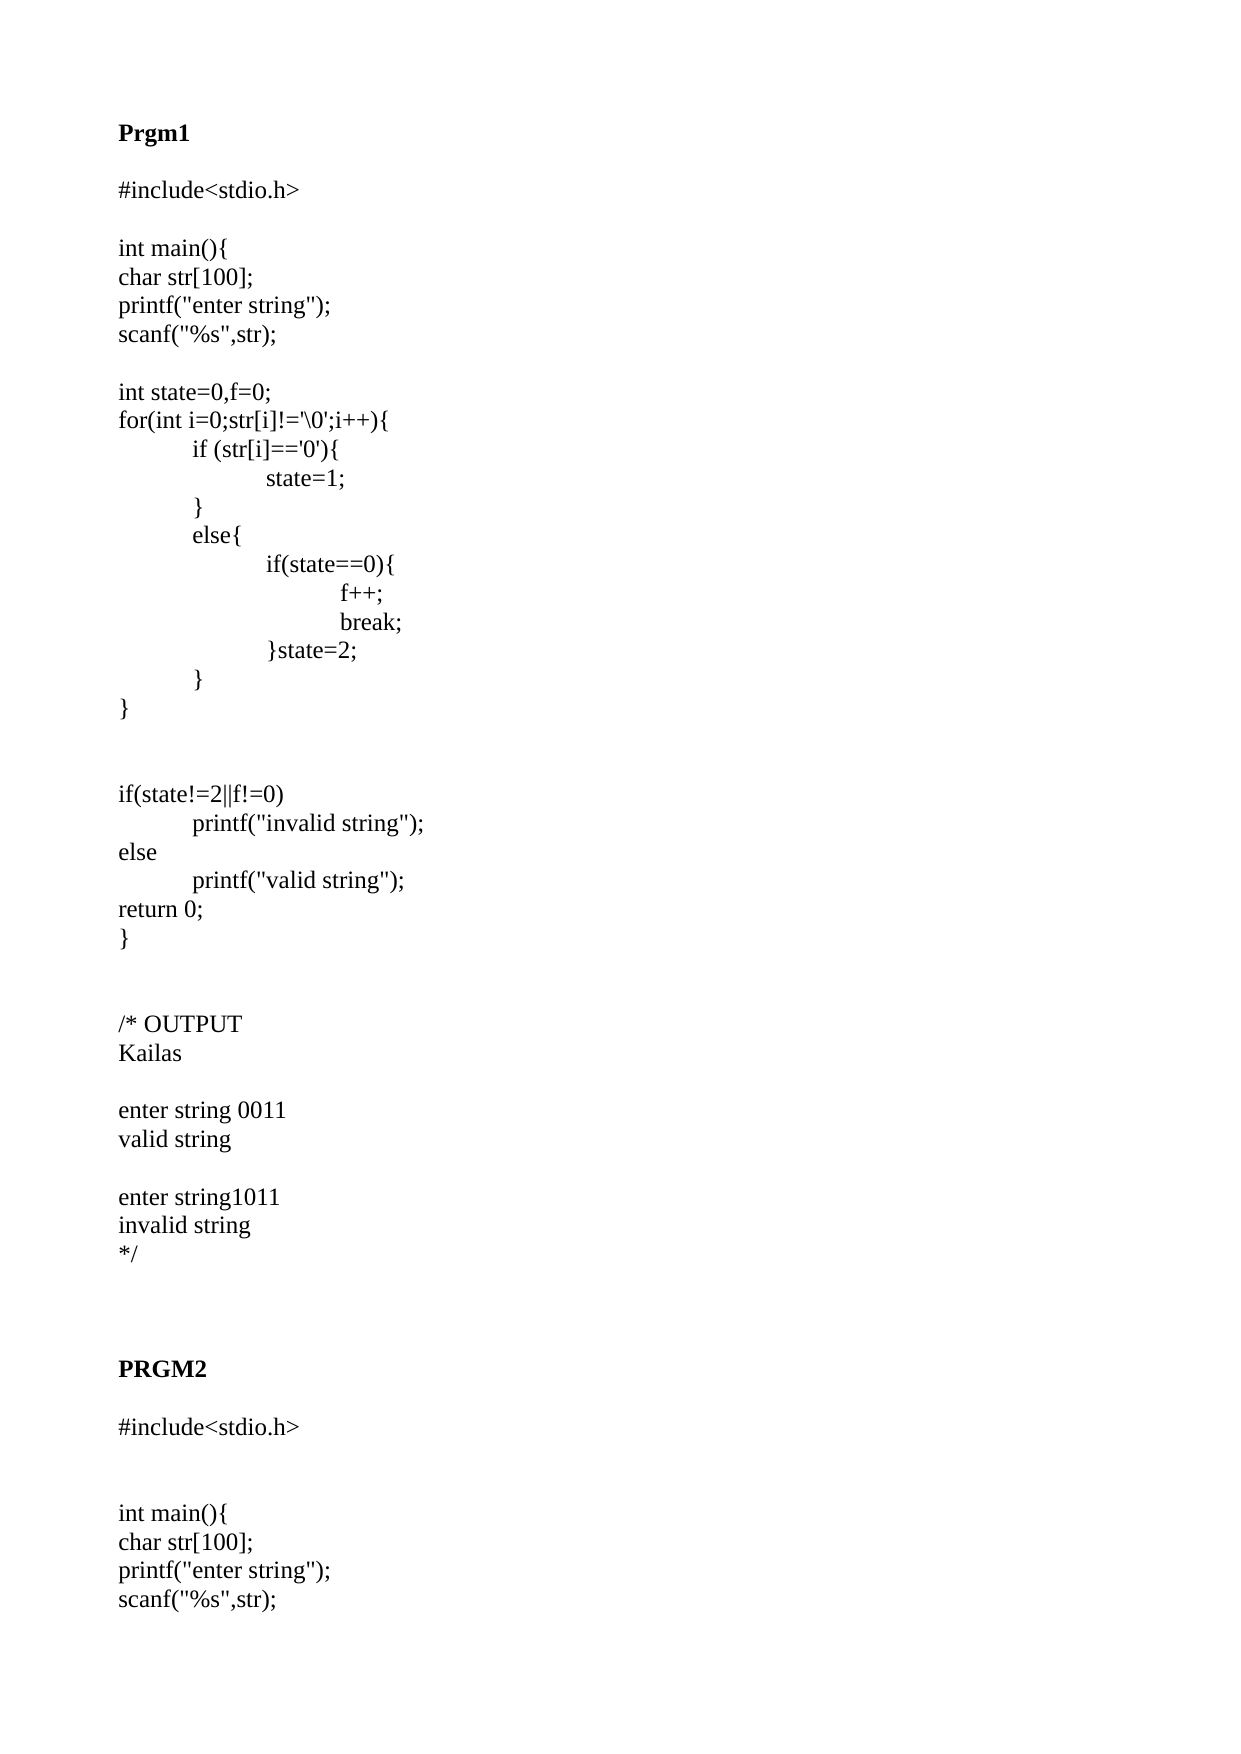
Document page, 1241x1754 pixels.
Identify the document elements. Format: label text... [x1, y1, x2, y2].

text invalid string [118, 1211, 1122, 1239]
text enter string 0011 [118, 1096, 1122, 1124]
text } [118, 923, 1122, 952]
text Prgm1 [118, 118, 1122, 147]
text valid string [118, 1124, 1122, 1153]
text return 0; [118, 894, 1122, 923]
text f++; [118, 578, 1122, 607]
text if(state!=2||f!=0) [118, 779, 1122, 808]
text else [118, 837, 1122, 866]
text if(state==0){ [118, 549, 1122, 578]
text /* OUTPUT [118, 1009, 1122, 1038]
text if (str[i]=='0'){ [118, 434, 1122, 463]
text Kailas [118, 1038, 1122, 1067]
text #include<stdio.h> [118, 176, 1122, 204]
text printf("valid string"); [118, 866, 1122, 894]
text state=1; [118, 463, 1122, 492]
text int state=0,f=0; [118, 377, 1122, 406]
text #include<stdio.h> [118, 1412, 1122, 1441]
text } [118, 693, 1122, 722]
text int main(){ [118, 233, 1122, 262]
text else{ [118, 521, 1122, 549]
text printf("enter string"); [118, 291, 1122, 319]
text */ [118, 1239, 1122, 1268]
text PRGM2 [118, 1354, 1122, 1383]
text scanf("%s",str); [118, 319, 1122, 348]
text printf("enter string"); [118, 1556, 1122, 1584]
text for(int i=0;str[i]!='\0';i++){ [118, 406, 1122, 434]
text } [118, 664, 1122, 693]
text } [118, 492, 1122, 521]
text int main(){ [118, 1498, 1122, 1527]
text }state=2; [118, 636, 1122, 664]
text scanf("%s",str); [118, 1584, 1122, 1613]
text enter string1011 [118, 1182, 1122, 1211]
text printf("invalid string"); [118, 808, 1122, 837]
text char str[100]; [118, 1527, 1122, 1556]
text char str[100]; [118, 262, 1122, 291]
text break; [118, 607, 1122, 636]
